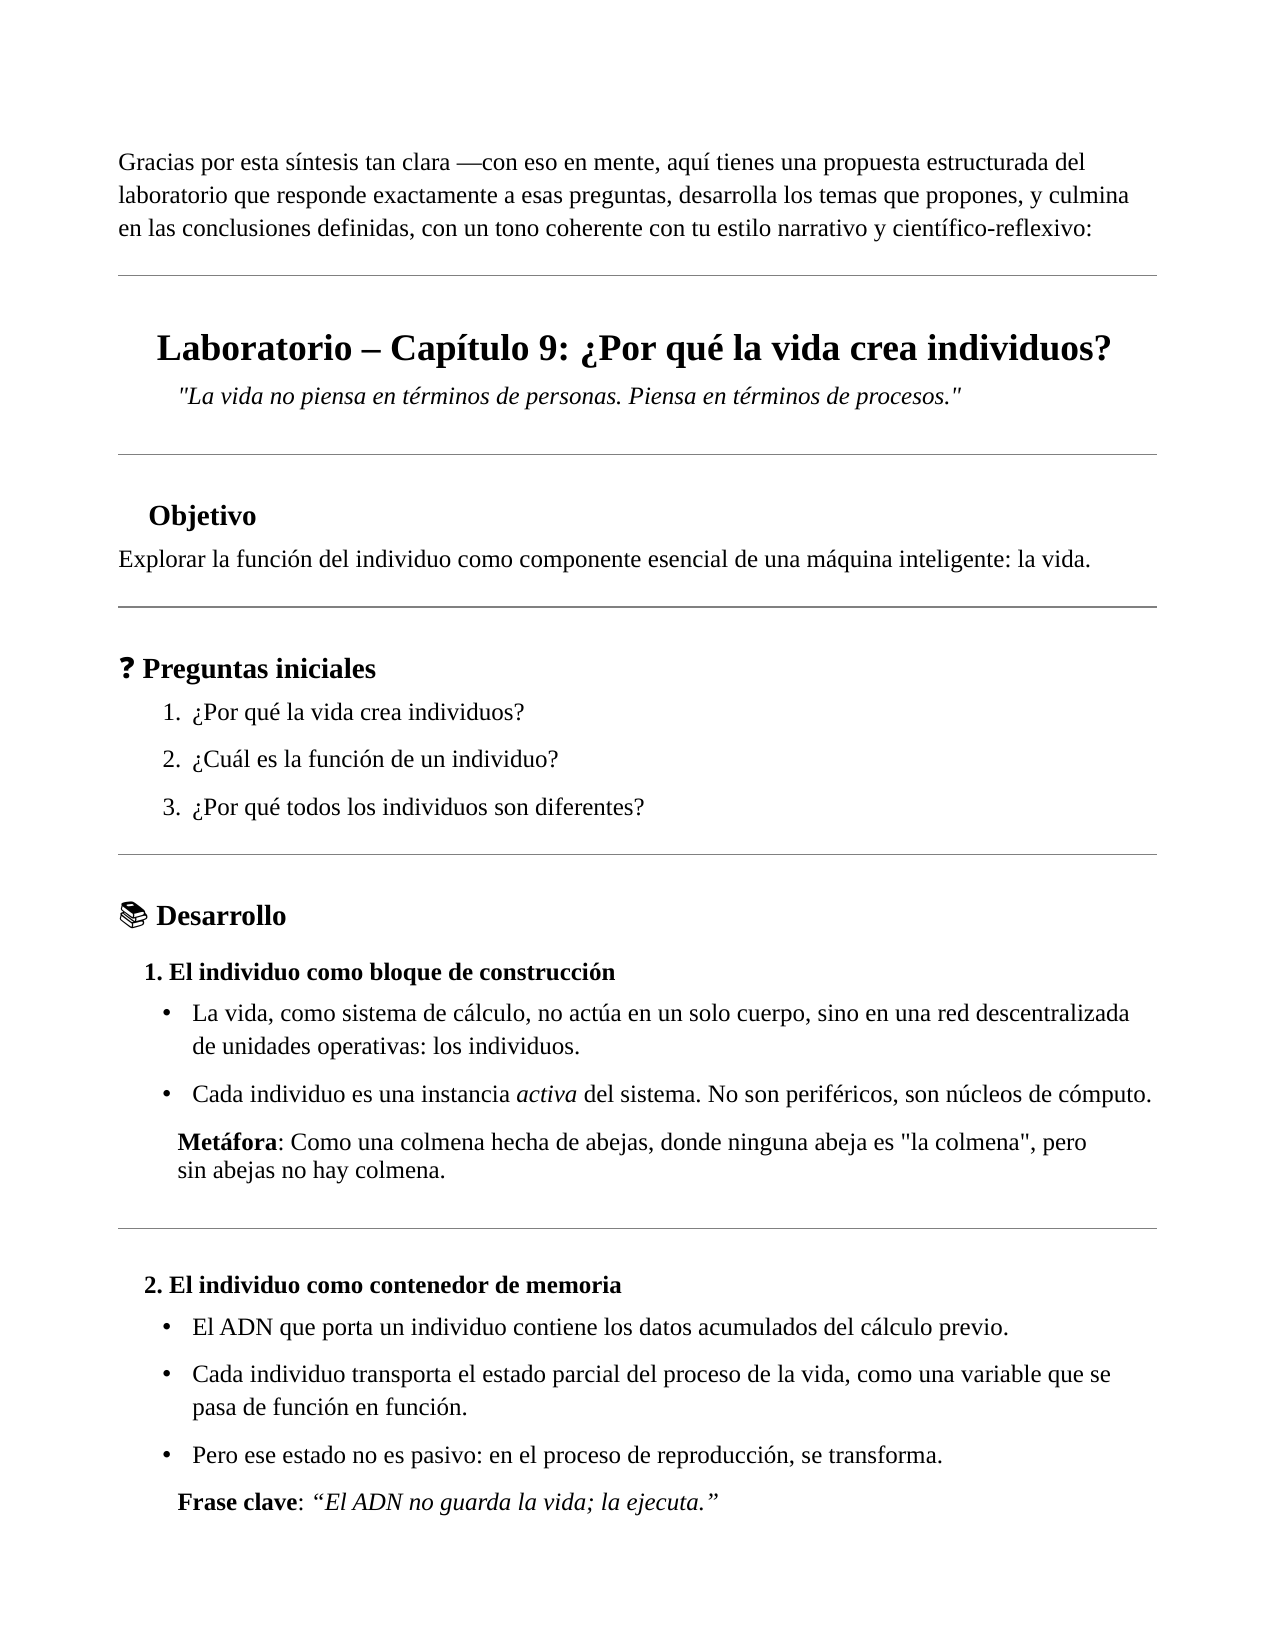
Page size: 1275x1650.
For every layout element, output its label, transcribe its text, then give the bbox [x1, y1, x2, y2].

list Pero ese estado no es pasivo: en el proceso de reproducción, se transforma. [162, 1440, 1157, 1468]
text Metáfora: Como una colmena hecha de abejas, donde ninguna abeja es "la colmena", pero sin abejas no hay colmena. [177, 1127, 1098, 1184]
list ¿Cuál es la función de un individuo? [162, 744, 1157, 773]
list El ADN que porta un individuo contiene los datos acumulados del cálculo previo. [162, 1312, 1157, 1340]
text Gracias por esta síntesis tan clara —con eso en mente, aquí tienes una propuesta estructurada del laboratorio que responde exactamente a esas preguntas, desarrolla los temas que propones, y culmina en las conclusiones definidas, con un tono coherente con tu estilo narrativo y científico-reflexivo: [118, 147, 1157, 242]
list La vida, como sistema de cálculo, no actúa en un solo cuerpo, sino en una red descentralizada de unidades operativas: los individuos. [162, 998, 1157, 1060]
text "La vida no piensa en términos de personas. Piensa en términos de procesos." [177, 381, 1098, 410]
list Cada individuo transporta el estado parcial del proceso de la vida, como una variable que se pasa de función en función. [162, 1359, 1157, 1421]
subtitle 📚 Desarrollo [118, 898, 1157, 932]
subtitle 🔬 Laboratorio – Capítulo 9: ¿Por qué la vida crea individuos? [118, 326, 1157, 369]
list ¿Por qué la vida crea individuos? [162, 697, 1157, 726]
subtitle 🧬 2. El individuo como contenedor de memoria [118, 1270, 1157, 1299]
subtitle 🎯 Objetivo [118, 498, 1157, 532]
text Frase clave: “El ADN no guarda la vida; la ejecuta.” [177, 1487, 1098, 1516]
list ¿Por qué todos los individuos son diferentes? [162, 792, 1157, 821]
subtitle 🧱 1. El individuo como bloque de construcción [118, 957, 1157, 986]
text Explorar la función del individuo como componente esencial de una máquina inteligente: la vida. [118, 544, 1157, 573]
subtitle ❓ Preguntas iniciales [118, 651, 1157, 684]
list Cada individuo es una instancia activa del sistema. No son periféricos, son núcleos de cómputo. [162, 1079, 1157, 1108]
